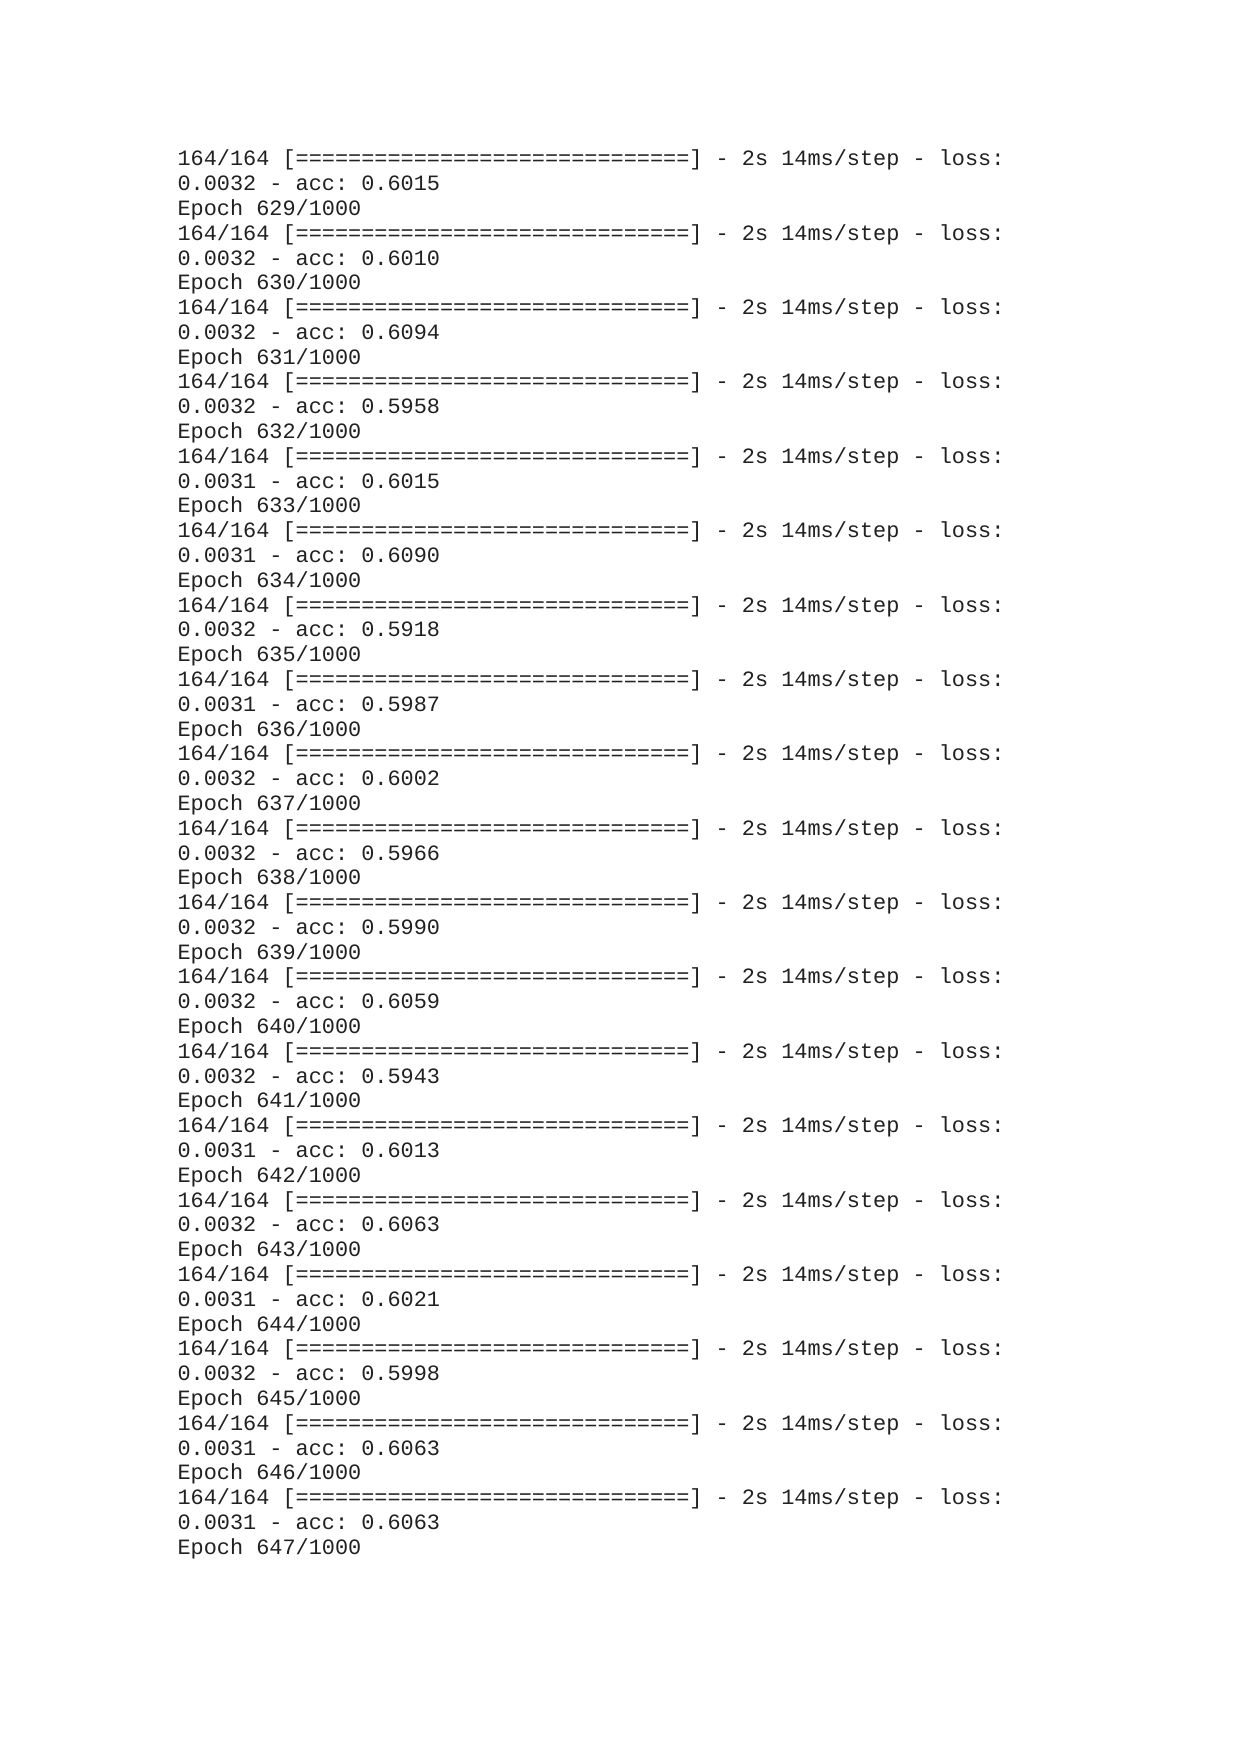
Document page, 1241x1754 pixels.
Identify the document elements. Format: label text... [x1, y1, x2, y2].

text Epoch 634/1000 [177, 569, 1063, 594]
text 164/164 [==============================] - 2s 14ms/step - loss: 0.0031 - acc: 0.6063 [177, 1486, 1063, 1536]
text Epoch 638/1000 [177, 867, 1063, 891]
text 164/164 [==============================] - 2s 14ms/step - loss: 0.0032 - acc: 0.5958 [177, 371, 1063, 420]
text Epoch 646/1000 [177, 1462, 1063, 1486]
text Epoch 630/1000 [177, 272, 1063, 296]
text 164/164 [==============================] - 2s 14ms/step - loss: 0.0032 - acc: 0.6015 [177, 148, 1063, 197]
text 164/164 [==============================] - 2s 14ms/step - loss: 0.0031 - acc: 0.6063 [177, 1412, 1063, 1462]
text 164/164 [==============================] - 2s 14ms/step - loss: 0.0032 - acc: 0.5990 [177, 891, 1063, 941]
text 164/164 [==============================] - 2s 14ms/step - loss: 0.0031 - acc: 0.6015 [177, 445, 1063, 495]
text 164/164 [==============================] - 2s 14ms/step - loss: 0.0032 - acc: 0.6094 [177, 296, 1063, 346]
text 164/164 [==============================] - 2s 14ms/step - loss: 0.0031 - acc: 0.6013 [177, 1114, 1063, 1164]
text Epoch 629/1000 [177, 197, 1063, 222]
text 164/164 [==============================] - 2s 14ms/step - loss: 0.0031 - acc: 0.6021 [177, 1263, 1063, 1313]
text 164/164 [==============================] - 2s 14ms/step - loss: 0.0032 - acc: 0.6063 [177, 1189, 1063, 1238]
text 164/164 [==============================] - 2s 14ms/step - loss: 0.0032 - acc: 0.6059 [177, 966, 1063, 1015]
text Epoch 645/1000 [177, 1387, 1063, 1412]
text Epoch 642/1000 [177, 1164, 1063, 1189]
text Epoch 635/1000 [177, 643, 1063, 668]
text Epoch 639/1000 [177, 941, 1063, 966]
text 164/164 [==============================] - 2s 14ms/step - loss: 0.0032 - acc: 0.5943 [177, 1040, 1063, 1090]
text 164/164 [==============================] - 2s 14ms/step - loss: 0.0032 - acc: 0.5966 [177, 817, 1063, 867]
text Epoch 647/1000 [177, 1536, 1063, 1561]
text Epoch 644/1000 [177, 1313, 1063, 1338]
text 164/164 [==============================] - 2s 14ms/step - loss: 0.0032 - acc: 0.5918 [177, 594, 1063, 643]
text Epoch 633/1000 [177, 495, 1063, 519]
text 164/164 [==============================] - 2s 14ms/step - loss: 0.0032 - acc: 0.5998 [177, 1338, 1063, 1387]
text Epoch 632/1000 [177, 420, 1063, 445]
text Epoch 631/1000 [177, 346, 1063, 371]
text 164/164 [==============================] - 2s 14ms/step - loss: 0.0031 - acc: 0.6090 [177, 519, 1063, 569]
text 164/164 [==============================] - 2s 14ms/step - loss: 0.0032 - acc: 0.6002 [177, 743, 1063, 792]
text 164/164 [==============================] - 2s 14ms/step - loss: 0.0031 - acc: 0.5987 [177, 668, 1063, 718]
text Epoch 643/1000 [177, 1238, 1063, 1263]
text 164/164 [==============================] - 2s 14ms/step - loss: 0.0032 - acc: 0.6010 [177, 222, 1063, 272]
text Epoch 640/1000 [177, 1015, 1063, 1040]
text Epoch 636/1000 [177, 718, 1063, 743]
text Epoch 641/1000 [177, 1090, 1063, 1114]
text Epoch 637/1000 [177, 792, 1063, 817]
